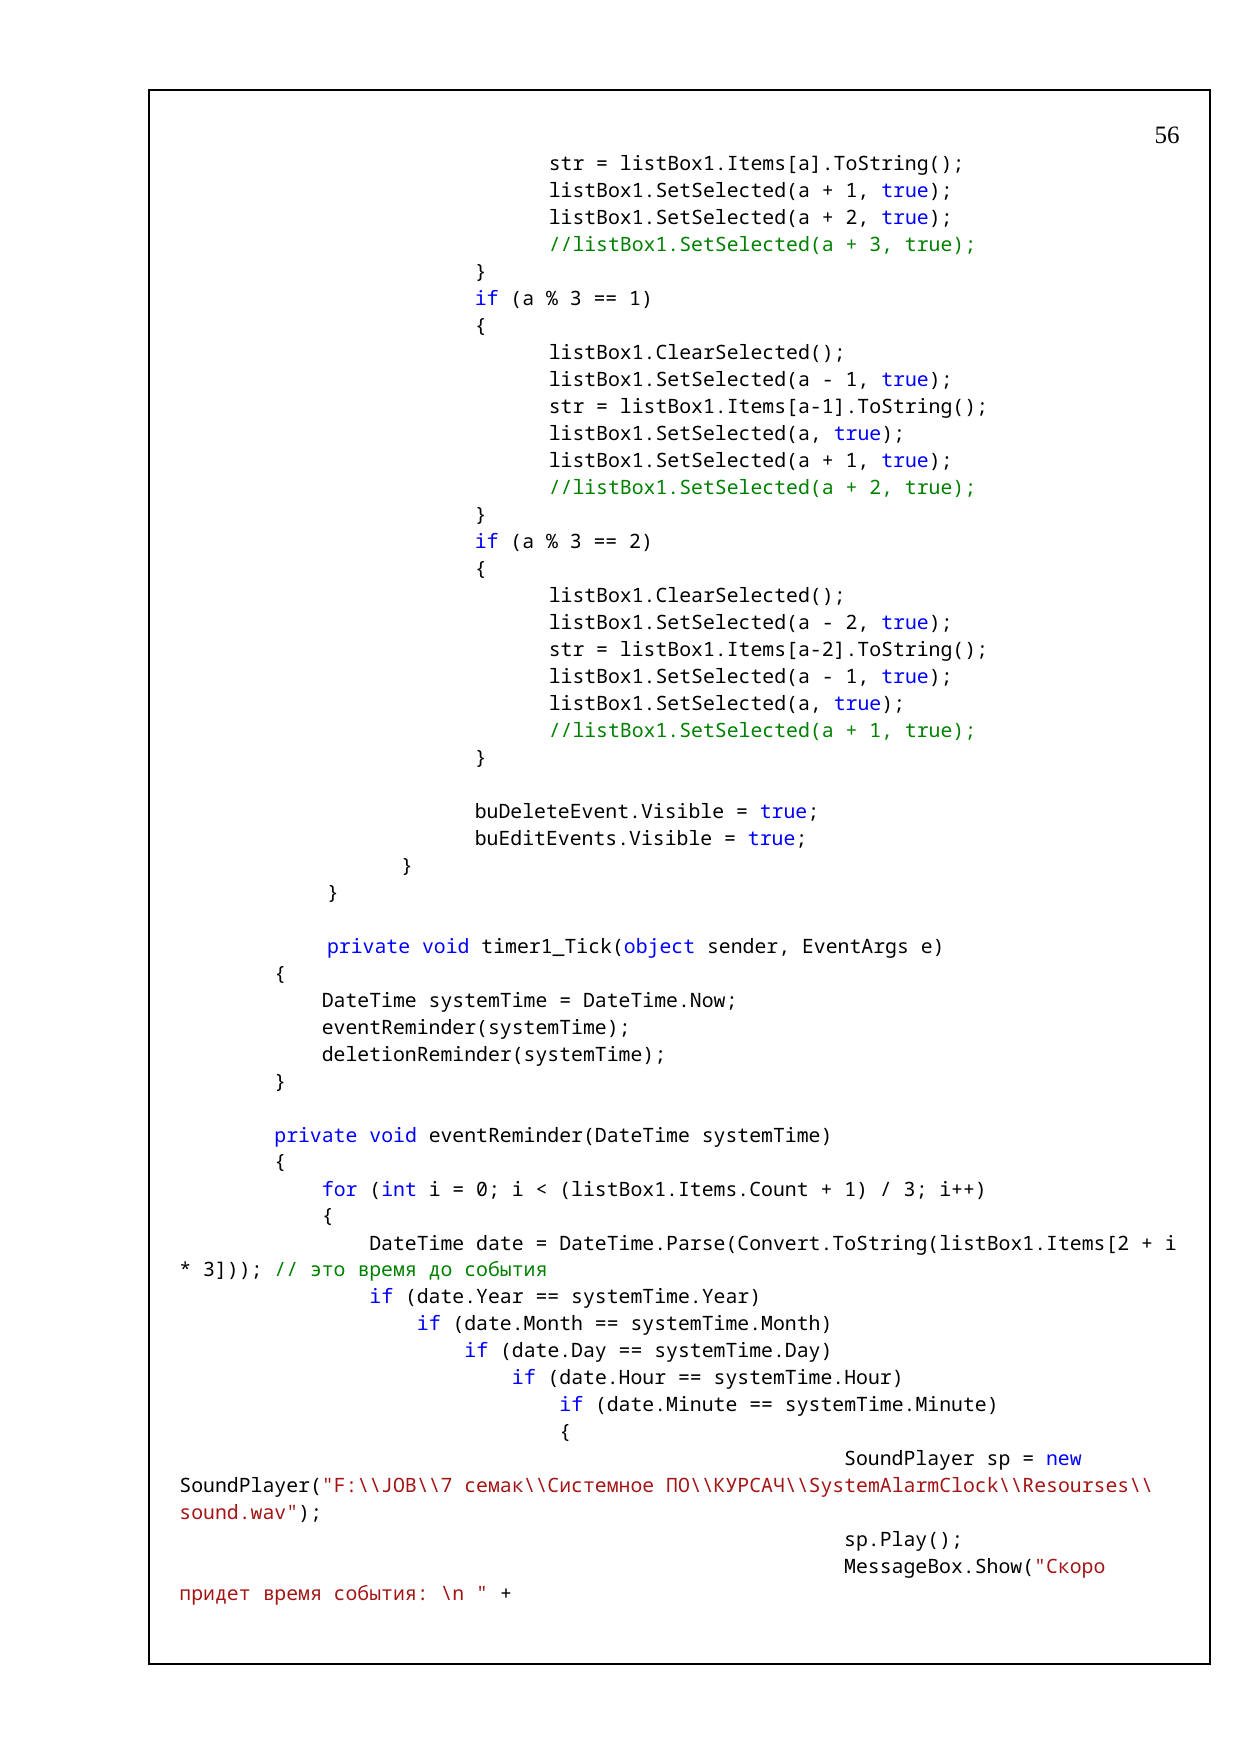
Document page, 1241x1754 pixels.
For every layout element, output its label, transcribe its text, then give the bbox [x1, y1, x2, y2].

text buDeleteEvent.Visible = true; [179, 797, 1179, 824]
text str = listBox1.Items[a-1].ToString(); [179, 392, 1179, 419]
text str = listBox1.Items[a-2].ToString(); [179, 635, 1179, 662]
text eventReminder(systemTime); [179, 1013, 1179, 1040]
text { [179, 311, 1179, 338]
text listBox1.ClearSelected(); [179, 338, 1179, 365]
text MessageBox.Show("Скоро придет время события: \n " + [179, 1552, 1179, 1606]
text //listBox1.SetSelected(a + 3, true); [179, 231, 1179, 257]
text private void timer1_Tick(object sender, EventArgs e) [179, 932, 1179, 959]
text if (date.Day == systemTime.Day) [179, 1337, 1179, 1364]
text { [179, 554, 1179, 581]
text sp.Play(); [179, 1526, 1179, 1552]
text } [179, 743, 1179, 770]
text listBox1.ClearSelected(); [179, 581, 1179, 608]
text DateTime systemTime = DateTime.Now; [179, 986, 1179, 1013]
text listBox1.SetSelected(a - 1, true); [179, 365, 1179, 392]
text } [179, 851, 1179, 878]
text if (date.Hour == systemTime.Hour) [179, 1364, 1179, 1391]
text { [179, 1202, 1179, 1229]
text listBox1.SetSelected(a + 1, true); [179, 177, 1179, 203]
text } [179, 878, 1179, 905]
text listBox1.SetSelected(a, true); [179, 419, 1179, 446]
text listBox1.SetSelected(a, true); [179, 689, 1179, 716]
text //listBox1.SetSelected(a + 2, true); [179, 473, 1179, 500]
text if (a % 3 == 1) [179, 284, 1179, 311]
text listBox1.SetSelected(a - 2, true); [179, 608, 1179, 635]
text //listBox1.SetSelected(a + 1, true); [179, 716, 1179, 743]
text } [179, 1067, 1179, 1094]
text for (int i = 0; i < (listBox1.Items.Count + 1) / 3; i++) [179, 1175, 1179, 1202]
text listBox1.SetSelected(a - 1, true); [179, 662, 1179, 689]
text } [179, 500, 1179, 527]
text str = listBox1.Items[a].ToString(); [179, 149, 1179, 177]
text listBox1.SetSelected(a + 2, true); [179, 203, 1179, 231]
text listBox1.SetSelected(a + 1, true); [179, 446, 1179, 473]
text private void eventReminder(DateTime systemTime) [179, 1121, 1179, 1148]
text deletionReminder(systemTime); [179, 1040, 1179, 1067]
text if (date.Year == systemTime.Year) [179, 1283, 1179, 1310]
text { [179, 1148, 1179, 1175]
text DateTime date = DateTime.Parse(Convert.ToString(listBox1.Items[2 + i * 3])); // это время до события [179, 1229, 1179, 1283]
text { [179, 1418, 1179, 1444]
text SoundPlayer sp = new SoundPlayer("F:\\JOB\\7 семак\\Системное ПО\\КУРСАЧ\\SystemAlarmClock\\Resourses\\sound.wav"); [179, 1444, 1179, 1526]
text if (a % 3 == 2) [179, 527, 1179, 554]
text if (date.Month == systemTime.Month) [179, 1310, 1179, 1337]
text [179, 1606, 1179, 1633]
text { [179, 959, 1179, 986]
text } [179, 257, 1179, 284]
text buEditEvents.Visible = true; [179, 824, 1179, 851]
text if (date.Minute == systemTime.Minute) [179, 1391, 1179, 1418]
